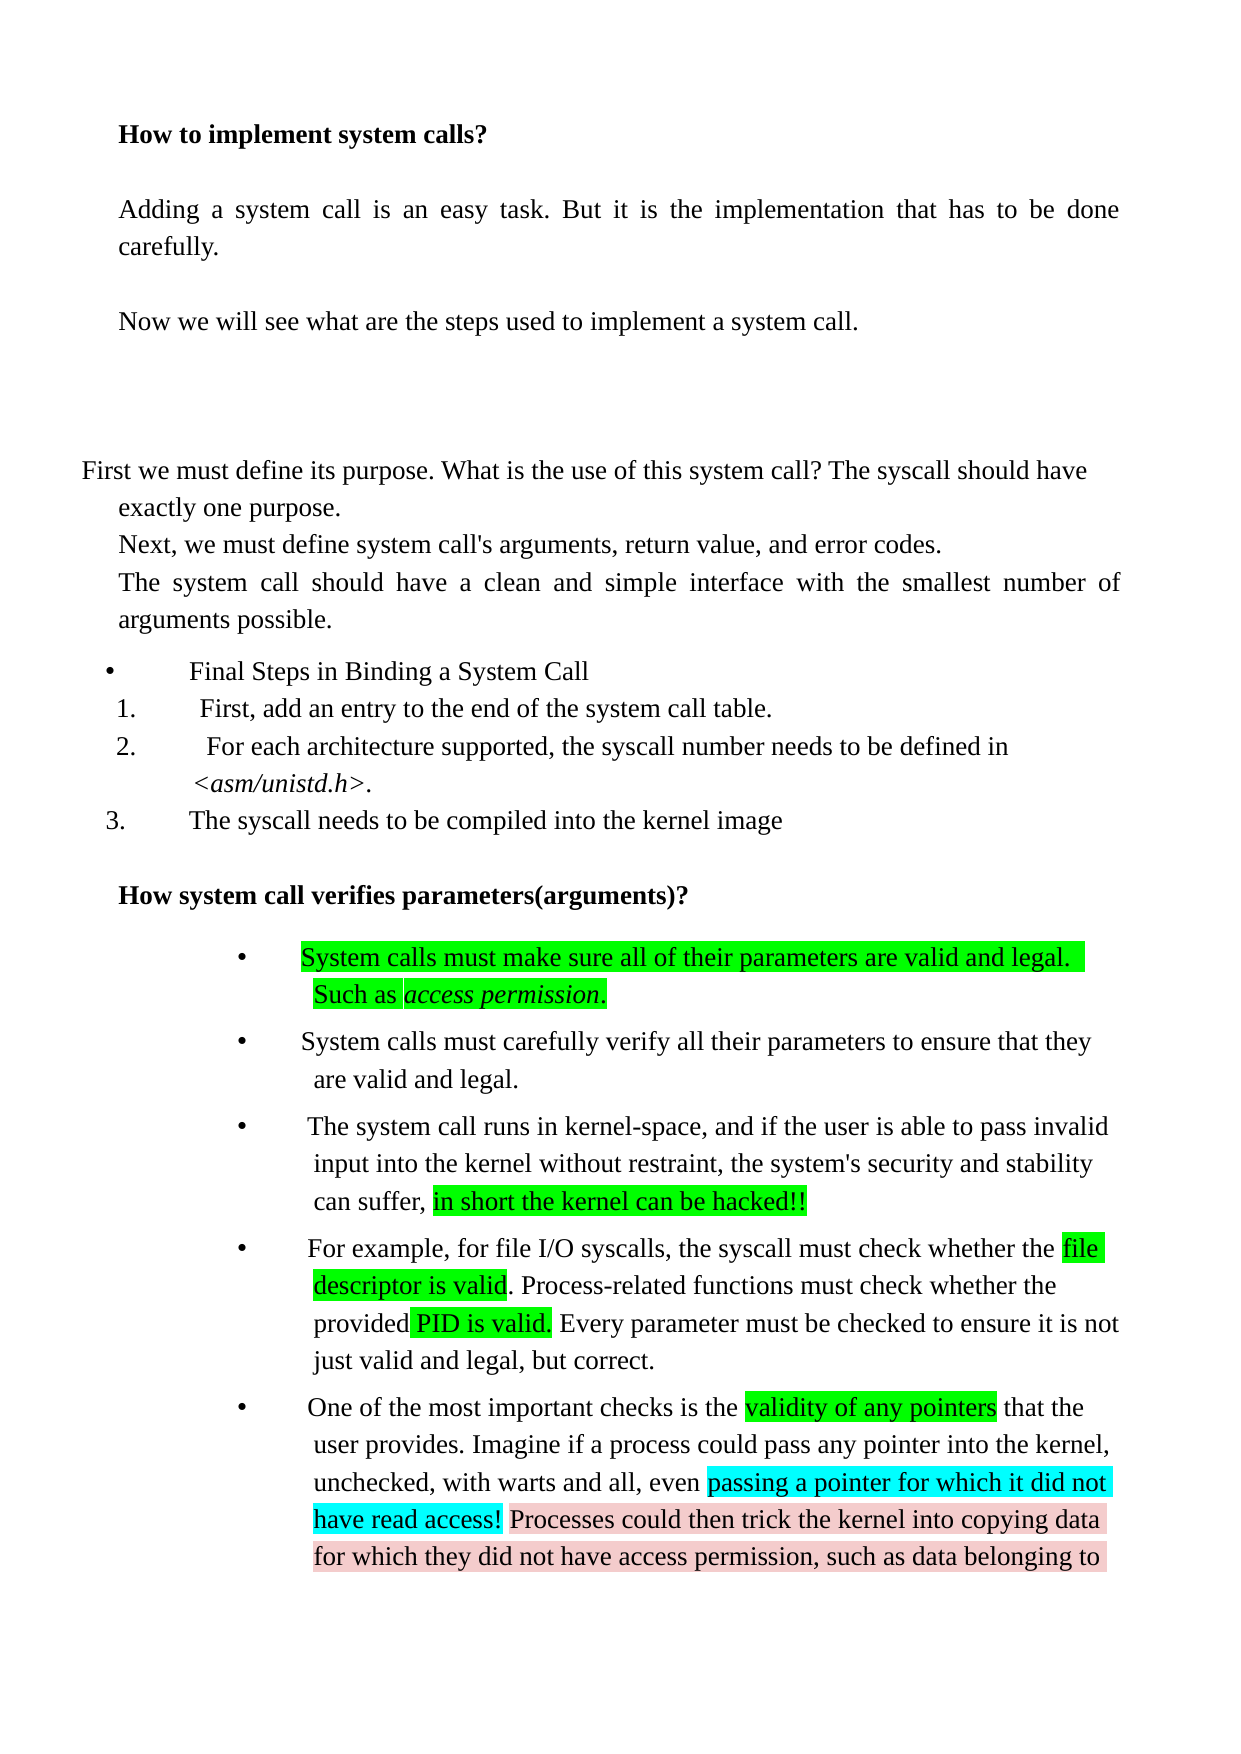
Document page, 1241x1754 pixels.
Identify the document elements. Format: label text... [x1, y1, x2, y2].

list For example, for file I/O syscalls, the syscall must check whether the file descriptor is valid. Process-related functions must check whether the provided PID is valid. Every parameter must be checked to ensure it is not just valid and legal, but correct. [237, 1232, 1122, 1375]
list System calls must make sure all of their parameters are valid and legal. Such as access permission. [237, 941, 1122, 1009]
text Next, we must define system call's arguments, return value, and error codes. [118, 528, 1122, 559]
text How to implement system calls? [118, 118, 1122, 149]
list First, add an entry to the end of the system call table. [116, 692, 1122, 723]
text How system call verifies parameters(arguments)? [118, 879, 1122, 910]
list System calls must carefully verify all their parameters to ensure that they are valid and legal. [237, 1025, 1122, 1094]
text Now we will see what are the steps used to implement a system call. [118, 304, 1122, 336]
text The system call should have a clean and simple interface with the smallest number of arguments possible. [118, 566, 1122, 634]
list For each architecture supported, the syscall number needs to be defined in <asm/unistd.h>. [116, 729, 1122, 798]
text First we must define its purpose. What is the use of this system call? The syscall should have exactly one purpose. [61, 454, 1122, 522]
list Final Steps in Binding a System Call [105, 655, 1122, 686]
list The syscall needs to be compiled into the kernel image [105, 804, 1122, 835]
list One of the most important checks is the validity of any pointers that the user provides. Imagine if a process could pass any pointer into the kernel, unchecked, with warts and all, even passing a pointer for which it did not have read access! Processes could then trick the kernel into copying data for which they did not have access permission, such as data belonging to [237, 1391, 1122, 1572]
list The system call runs in kernel-space, and if the user is able to pass invalid input into the kernel without restraint, the system's security and stability can suffer, in short the kernel can be hacked!! [237, 1110, 1122, 1216]
text Adding a system call is an easy task. But it is the implementation that has to be done carefully. [118, 193, 1122, 261]
